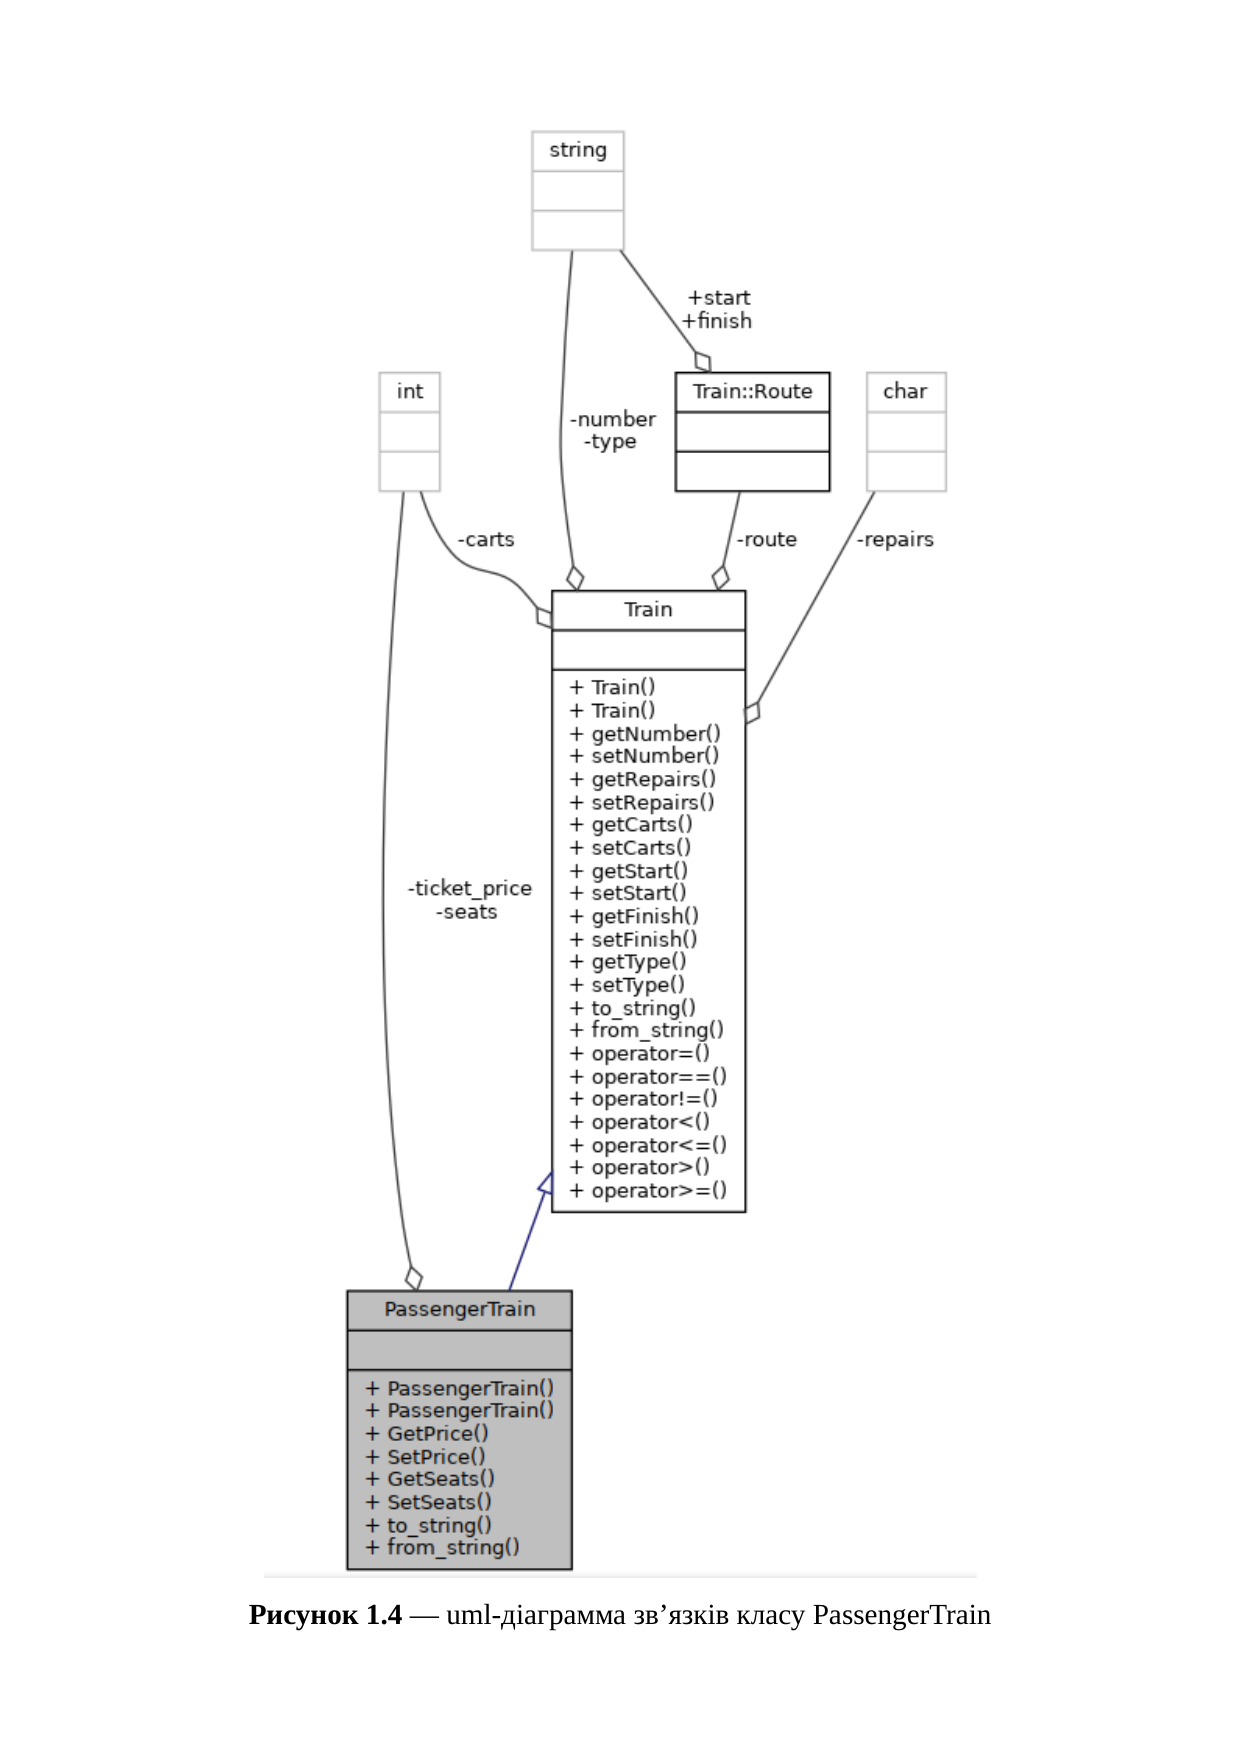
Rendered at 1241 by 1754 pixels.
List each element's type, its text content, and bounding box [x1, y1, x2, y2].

picture [263, 118, 977, 1578]
text Рисунок 1.4 — uml-діаграмма зв’язків класу PassengerTrain [118, 1597, 1122, 1631]
